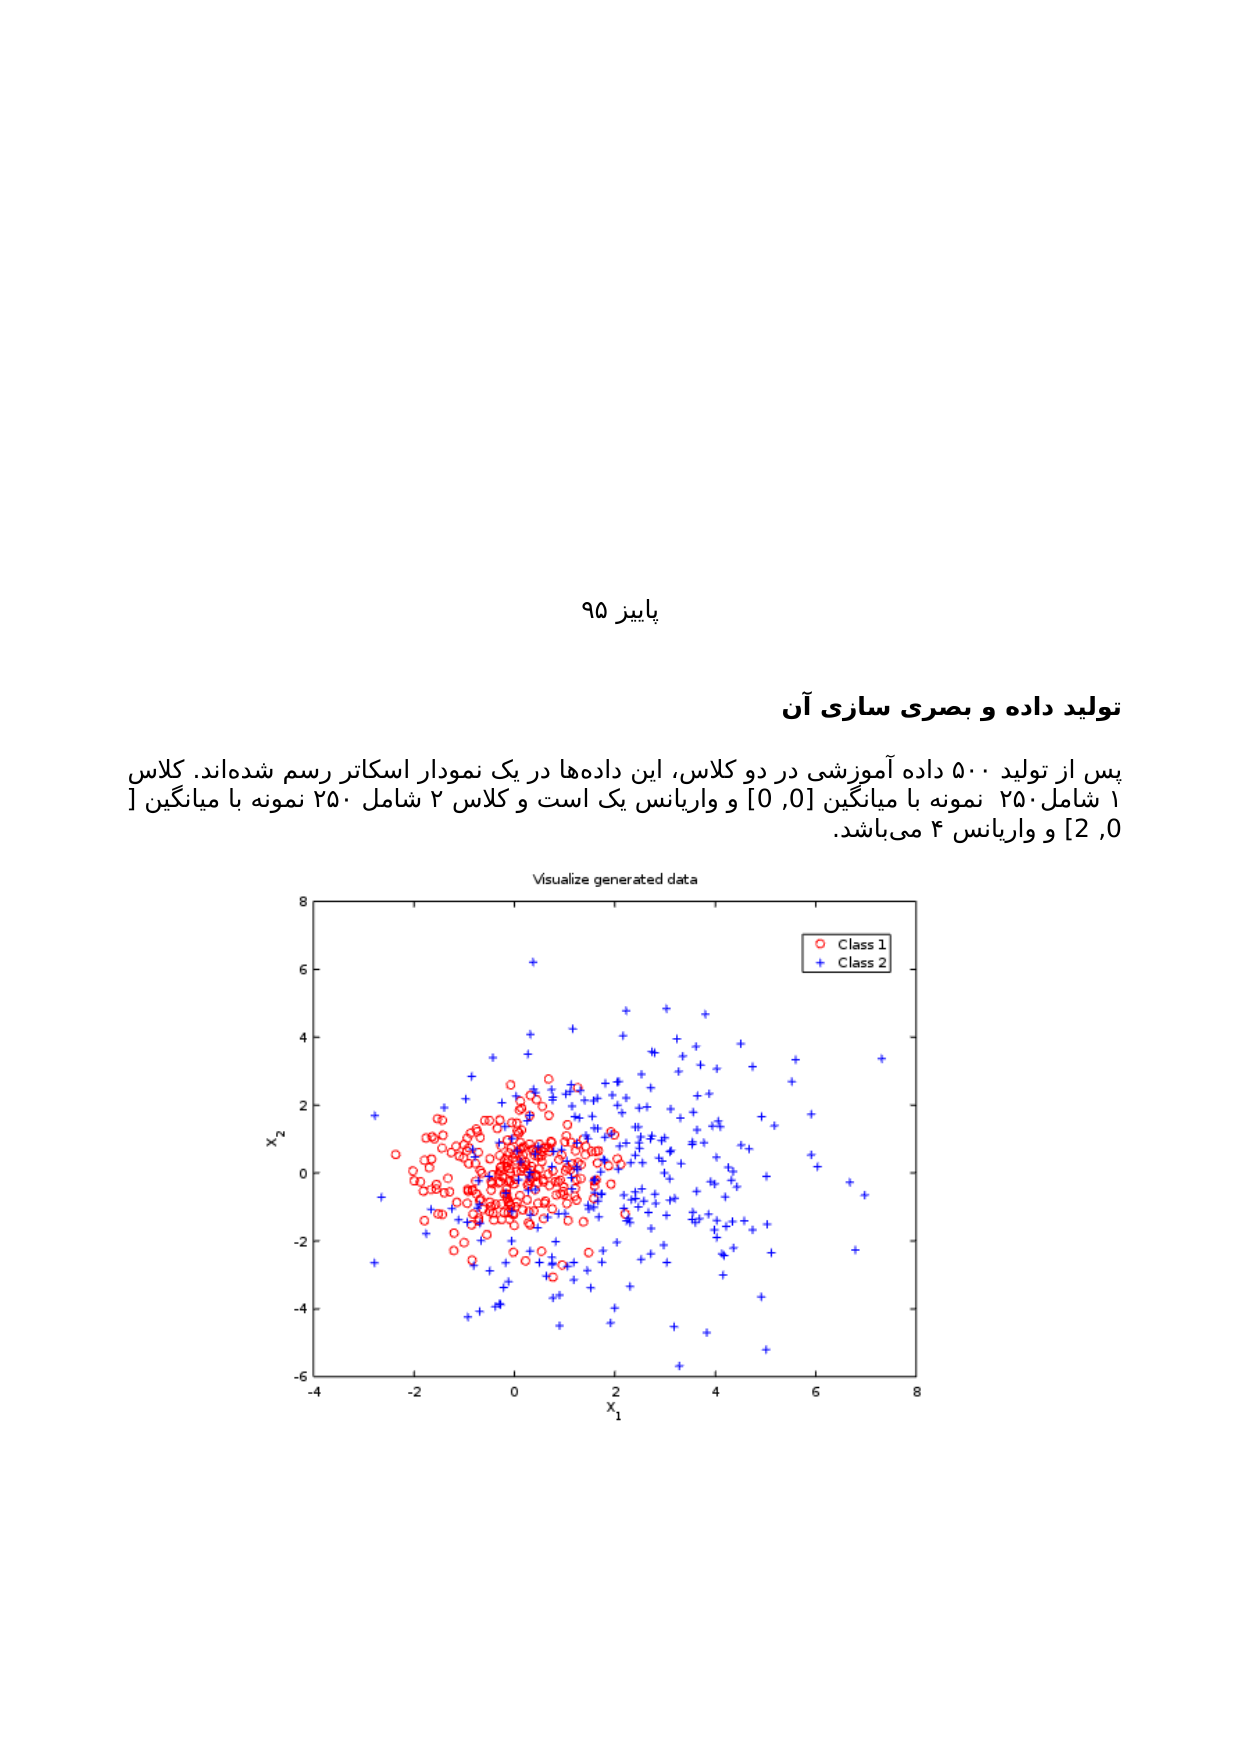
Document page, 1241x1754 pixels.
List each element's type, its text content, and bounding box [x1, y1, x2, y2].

text پس از تولید ۵۰۰ داده‌ آموزشی در دو کلاس، این داده‌ها در یک نمودار اسکاتر رسم شده‌اند. کلاس ۱ شامل۲۵۰ نمونه‌ با میانگین [0, 0] و واریانس یک است و کلاس ۲ شامل ۲۵۰ نمونه با میانگین [0, 2] و واریانس ۴ می‌باشد. [118, 756, 1122, 843]
picture [232, 862, 975, 1437]
text تولید داده و بصری سازی آن [118, 692, 1122, 721]
text پاییز ۹۵ [118, 595, 1122, 624]
